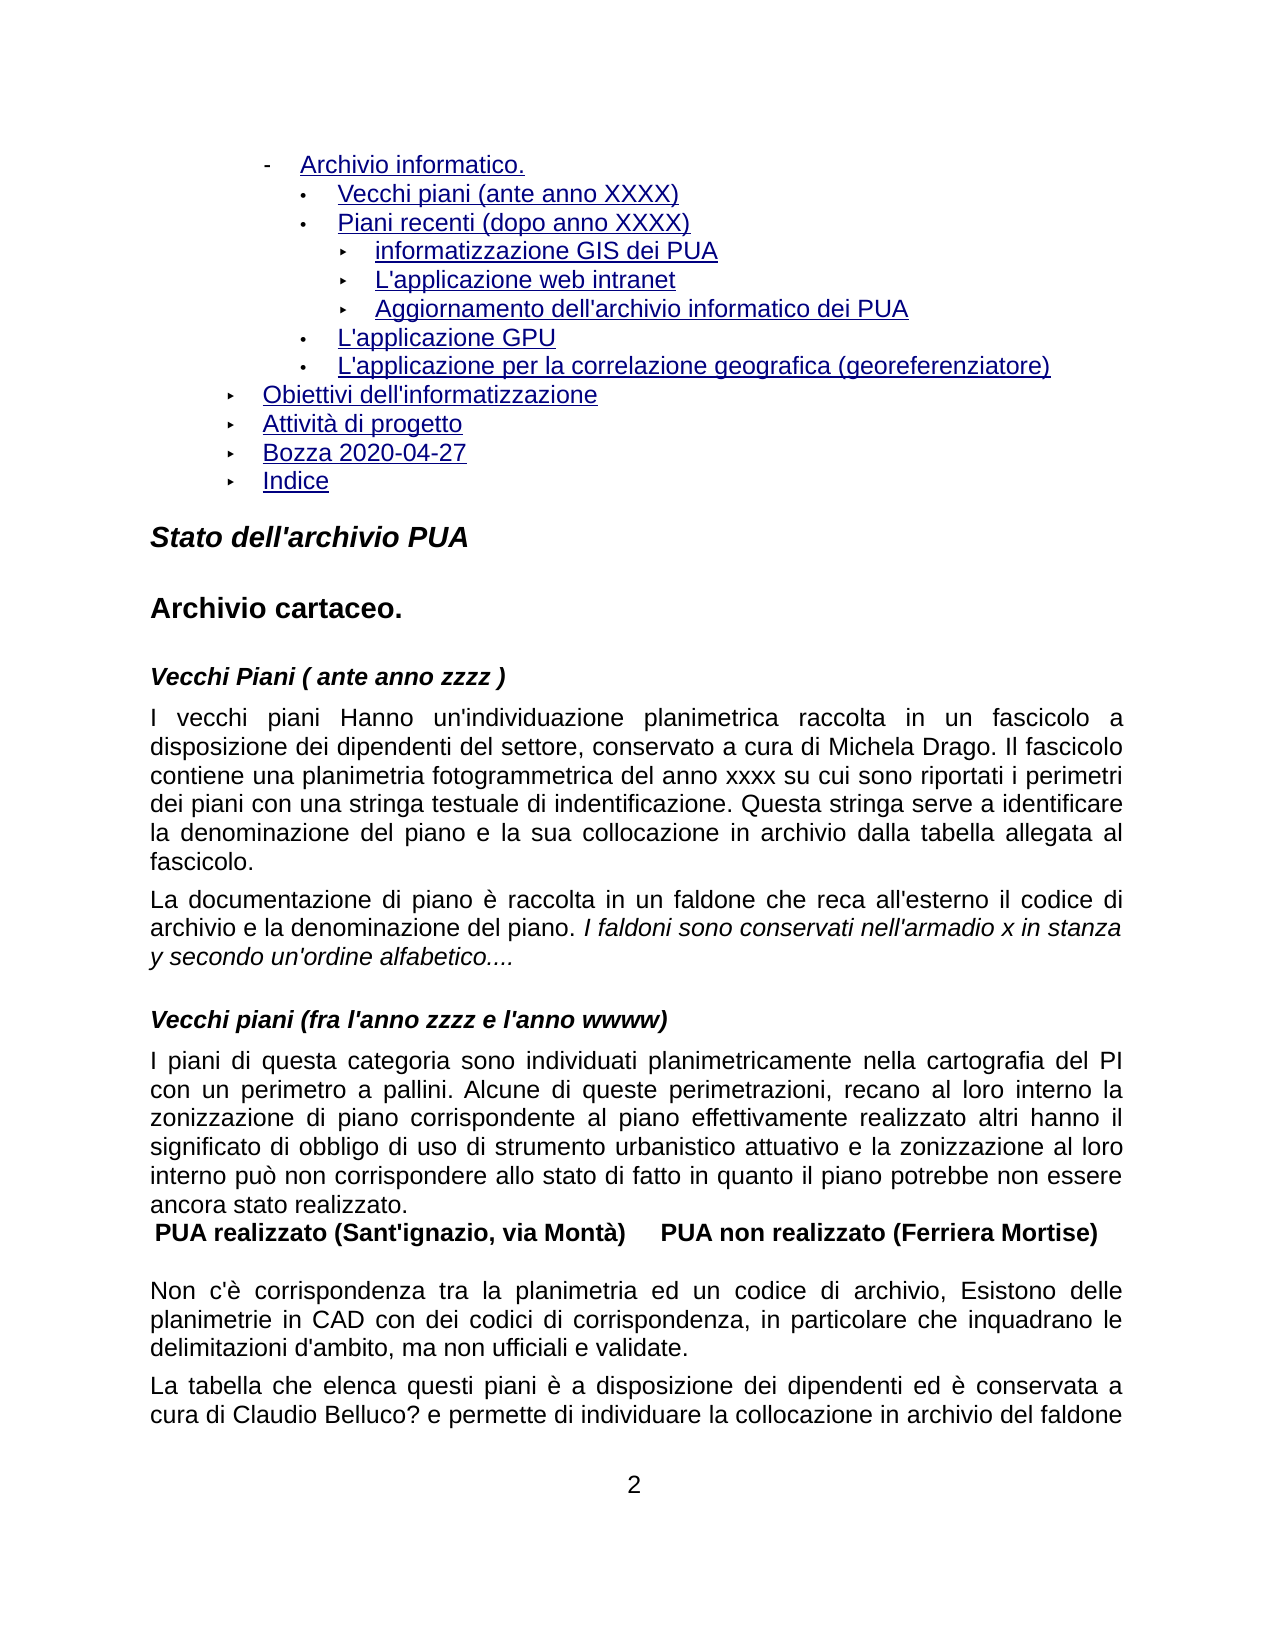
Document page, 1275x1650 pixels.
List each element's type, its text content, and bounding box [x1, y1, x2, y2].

subtitle Vecchi piani (fra l'anno zzzz e l'anno wwww) [150, 1005, 1125, 1033]
table_cell [150, 1247, 656, 1276]
table_header PUA non realizzato (Ferriera Mortise) [656, 1218, 1125, 1247]
text La documentazione di piano è raccolta in un faldone che reca all'esterno il codice di archivio e la denominazione del piano. I faldoni sono conservati nell'armadio x in stanza y secondo un'ordine alfabetico.... [150, 884, 1125, 971]
list Bozza 2020-04-27 [225, 437, 1125, 466]
list Aggiornamento dell'archivio informatico dei PUA [337, 294, 1125, 322]
subtitle Vecchi Piani ( ante anno zzzz ) [150, 662, 1125, 691]
list Archivio informatico. [262, 150, 1125, 179]
text Non c'è corrispondenza tra la planimetria ed un codice di archivio, Esistono delle planimetrie in CAD con dei codici di corrispondenza, in particolare che inquadrano le delimitazioni d'ambito, ma non ufficiali e validate. [150, 1276, 1125, 1362]
text La tabella che elenca questi piani è a disposizione dei dipendenti ed è conservata a cura di Claudio Belluco? e permette di individuare la collocazione in archivio del faldone [150, 1371, 1125, 1428]
list Piani recenti (dopo anno XXXX) [300, 207, 1125, 236]
list Vecchi piani (ante anno XXXX) [300, 179, 1125, 207]
list Obiettivi dell'informatizzazione [225, 380, 1125, 409]
list Attività di progetto [225, 409, 1125, 437]
list L'applicazione GPU [300, 322, 1125, 351]
list Indice [225, 466, 1125, 495]
table_header PUA realizzato (Sant'ignazio, via Montà) [150, 1218, 656, 1247]
list informatizzazione GIS dei PUA [337, 236, 1125, 265]
table_cell [656, 1247, 1125, 1276]
list L'applicazione web intranet [337, 265, 1125, 294]
subtitle Stato dell'archivio PUA [150, 520, 1125, 553]
subtitle Archivio cartaceo. [150, 591, 1125, 624]
text I vecchi piani Hanno un'individuazione planimetrica raccolta in un fascicolo a disposizione dei dipendenti del settore, conservato a cura di Michela Drago. Il fascicolo contiene una planimetria fotogrammetrica del anno xxxx su cui sono riportati i perimetri dei piani con una stringa testuale di indentificazione. Questa stringa serve a identificare la denominazione del piano e la sua collocazione in archivio dalla tabella allegata al fascicolo. [150, 703, 1125, 876]
text I piani di questa categoria sono individuati planimetricamente nella cartografia del PI con un perimetro a pallini. Alcune di queste perimetrazioni, recano al loro interno la zonizzazione di piano corrispondente al piano effettivamente realizzato altri hanno il significato di obbligo di uso di strumento urbanistico attuativo e la zonizzazione al loro interno può non corrispondere allo stato di fatto in quanto il piano potrebbe non essere ancora stato realizzato. [150, 1046, 1125, 1218]
list L'applicazione per la correlazione geografica (georeferenziatore) [300, 351, 1125, 380]
